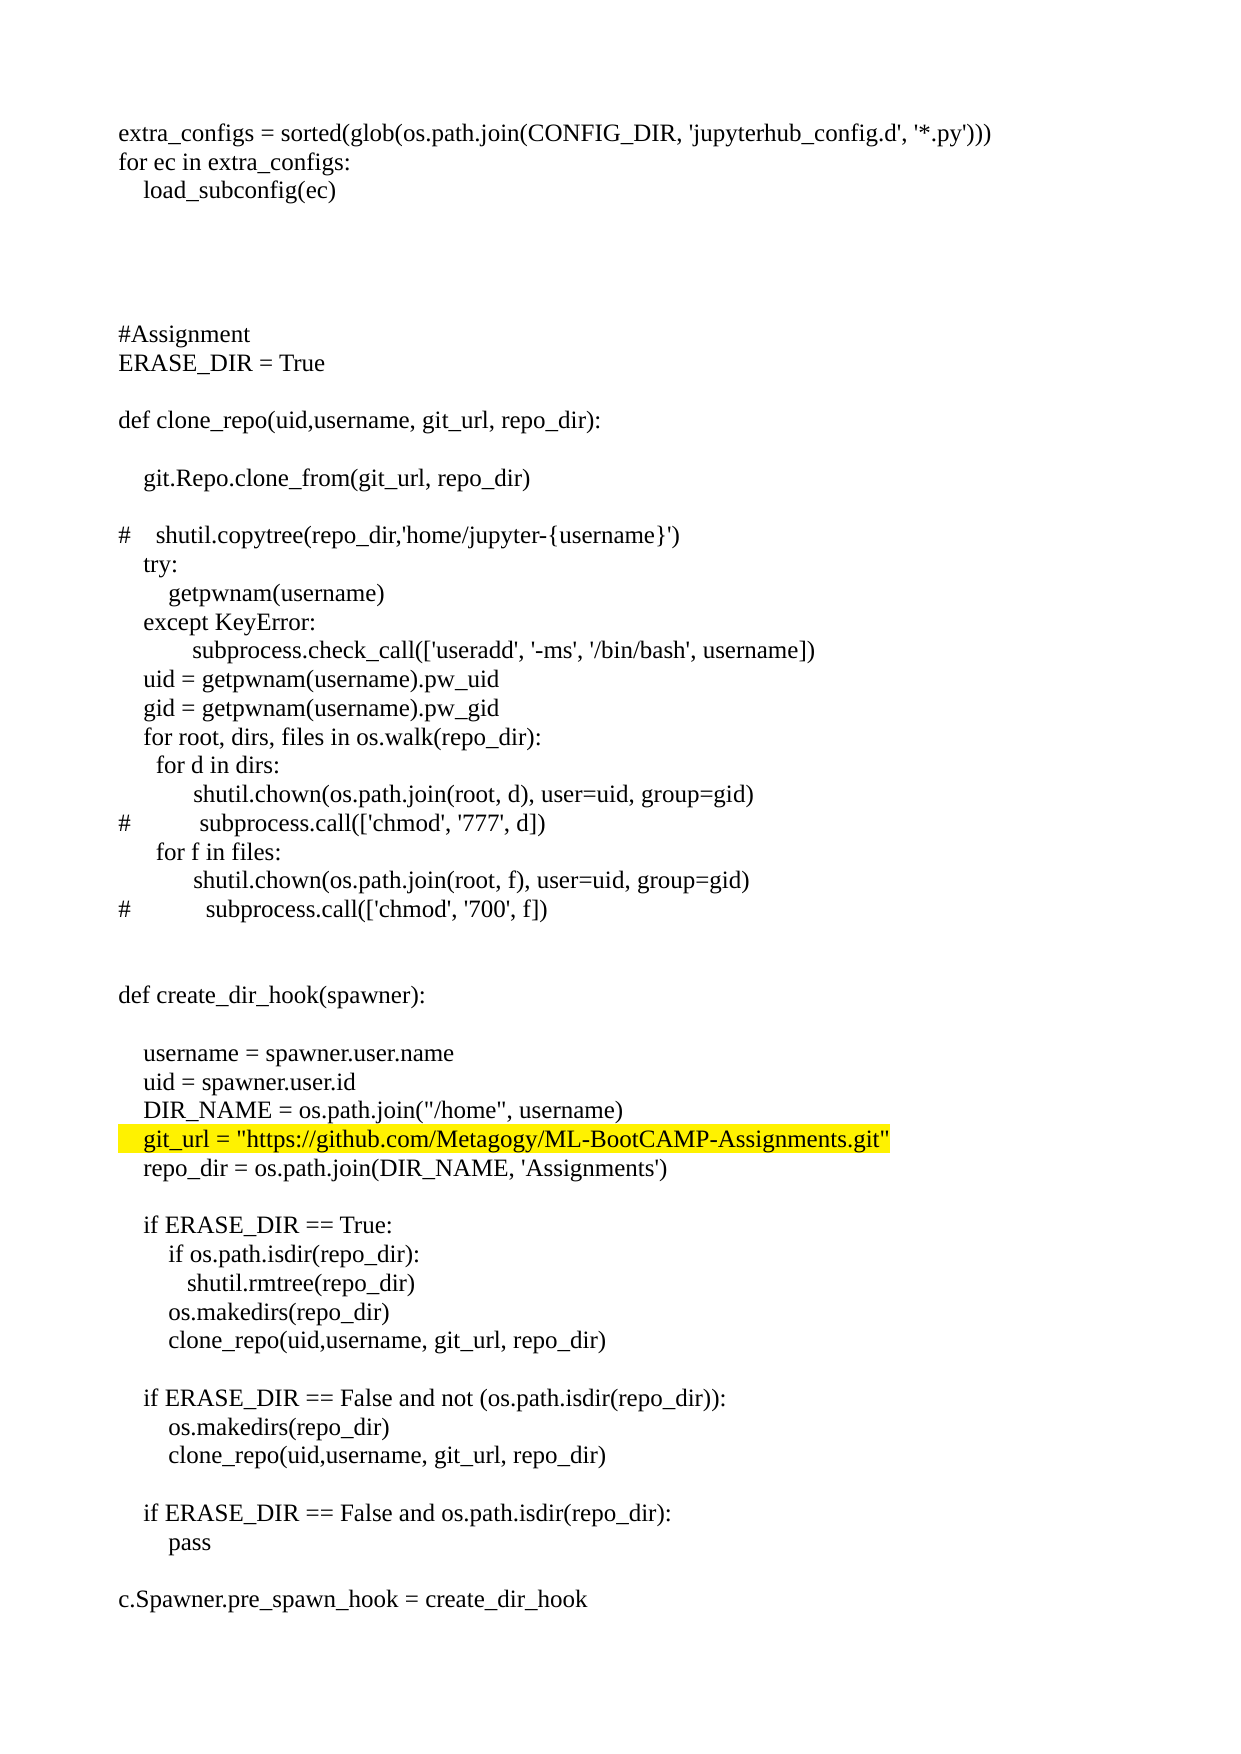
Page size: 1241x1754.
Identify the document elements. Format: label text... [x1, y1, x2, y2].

text for root, dirs, files in os.walk(repo_dir): [118, 722, 1122, 751]
text DIR_NAME = os.path.join("/home", username) [118, 1096, 1122, 1124]
text shutil.chown(os.path.join(root, d), user=uid, group=gid) [118, 779, 1122, 808]
text clone_repo(uid,username, git_url, repo_dir) [118, 1326, 1122, 1354]
text uid = getpwnam(username).pw_uid [118, 664, 1122, 693]
text username = spawner.user.name [118, 1038, 1122, 1067]
text def clone_repo(uid,username, git_url, repo_dir): [118, 406, 1122, 434]
text subprocess.check_call(['useradd', '-ms', '/bin/bash', username]) [118, 636, 1122, 664]
text #Assignment [118, 319, 1122, 348]
text if ERASE_DIR == False and not (os.path.isdir(repo_dir)): [118, 1383, 1122, 1412]
text try: [118, 549, 1122, 578]
text except KeyError: [118, 607, 1122, 636]
text for d in dirs: [118, 751, 1122, 779]
text uid = spawner.user.id [118, 1067, 1122, 1096]
text c.Spawner.pre_spawn_hook = create_dir_hook [118, 1584, 1122, 1613]
text repo_dir = os.path.join(DIR_NAME, 'Assignments') [118, 1153, 1122, 1182]
text # subprocess.call(['chmod', '700', f]) [118, 894, 1122, 923]
text load_subconfig(ec) [118, 176, 1122, 204]
text # shutil.copytree(repo_dir,'home/jupyter-{username}') [118, 521, 1122, 549]
text pass [118, 1527, 1122, 1556]
text gid = getpwnam(username).pw_gid [118, 693, 1122, 722]
text os.makedirs(repo_dir) [118, 1412, 1122, 1441]
text shutil.chown(os.path.join(root, f), user=uid, group=gid) [118, 866, 1122, 894]
text for f in files: [118, 837, 1122, 866]
text if ERASE_DIR == False and os.path.isdir(repo_dir): [118, 1498, 1122, 1527]
text shutil.rmtree(repo_dir) [118, 1268, 1122, 1297]
text ERASE_DIR = True [118, 348, 1122, 377]
text clone_repo(uid,username, git_url, repo_dir) [118, 1441, 1122, 1469]
text if os.path.isdir(repo_dir): [118, 1239, 1122, 1268]
text os.makedirs(repo_dir) [118, 1297, 1122, 1326]
text getpwnam(username) [118, 578, 1122, 607]
text git.Repo.clone_from(git_url, repo_dir) [118, 463, 1122, 492]
text extra_configs = sorted(glob(os.path.join(CONFIG_DIR, 'jupyterhub_config.d', '*.py'))) [118, 118, 1122, 147]
text # subprocess.call(['chmod', '777', d]) [118, 808, 1122, 837]
text for ec in extra_configs: [118, 147, 1122, 176]
text if ERASE_DIR == True: [118, 1211, 1122, 1239]
text def create_dir_hook(spawner): [118, 981, 1122, 1009]
text git_url = "https://github.com/Metagogy/ML-BootCAMP-Assignments.git" [118, 1124, 1122, 1153]
